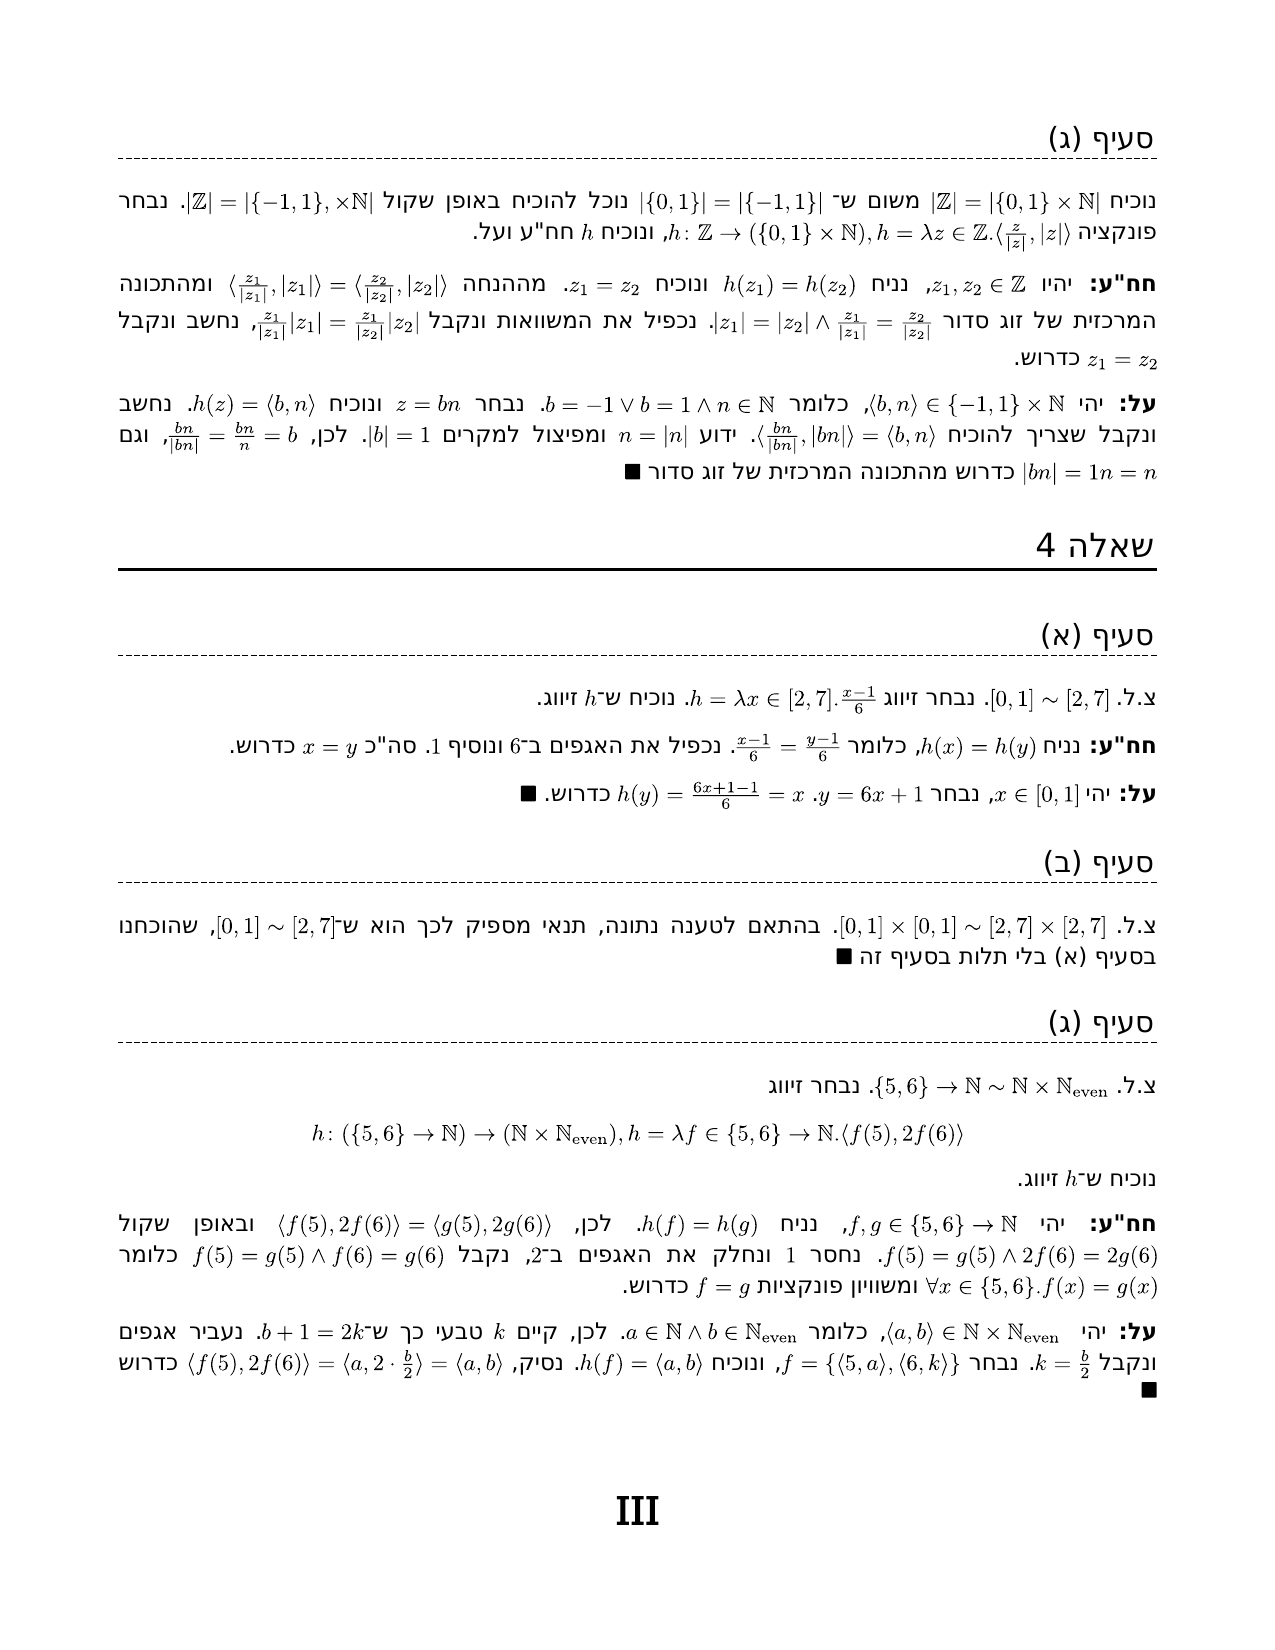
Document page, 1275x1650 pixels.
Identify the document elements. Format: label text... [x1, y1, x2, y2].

text חח"ע: יהי , נניח . לכן, ובאופן שקול . נחסר ונחלק את האגפים ב־, נקבל כלומר ומשוויון פונקציות כדרוש. [118, 1210, 1157, 1299]
text נוכיח ש־ זיווג. [118, 1165, 1157, 1192]
text צ.ל. . בהתאם לטענה נתונה, תנאי מספיק לכך הוא ש־, שהוכחנו בסעיף (א) בלי תלות בסעיף זה [118, 912, 1157, 969]
text צ.ל. . נבחר זיווג . נוכיח ש־ זיווג. [118, 684, 1157, 714]
text חח"ע: נניח , כלומר [825, 732, 1157, 762]
subtitle שאלה 4 [118, 524, 1157, 568]
subtitle סעיף (ג) [118, 118, 1157, 158]
text חח"ע: יהיו , נניח ונוכיח . מההנחה ומהתכונה המרכזית של זוג סדור . נכפיל את המשוואות ונקבל , נחשב ונקבל כדרוש. [118, 270, 1157, 371]
text נוכיח משום ש־ נוכל להוכיח באופן שקול . נבחר פונקציה , ונוכיח חח"ע ועל. [118, 187, 1157, 252]
text על: יהי , נבחר . כדרוש. [118, 780, 1157, 809]
text צ.ל. . נבחר זיווג [118, 1072, 1157, 1099]
text על: יהי , כלומר . נבחר ונוכיח . נחשב ונקבל שצריך להוכיח . ידוע ומפיצול למקרים . לכן, , וגם כדרוש מהתכונה המרכזית של זוג סדור [118, 390, 1157, 485]
text על: יהי , כלומר . לכן, קיים טבעי כך ש־. נעביר אגפים ונקבל . נבחר , ונוכיח . נסיק, כדרוש [118, 1318, 1157, 1398]
subtitle סעיף (ב) [118, 842, 1157, 882]
subtitle סעיף (ג) [118, 1003, 1157, 1042]
text . נכפיל את האגפים ב־ ונוסיף . סה"כ כדרוש. [118, 732, 834, 762]
subtitle סעיף (א) [118, 615, 1157, 655]
